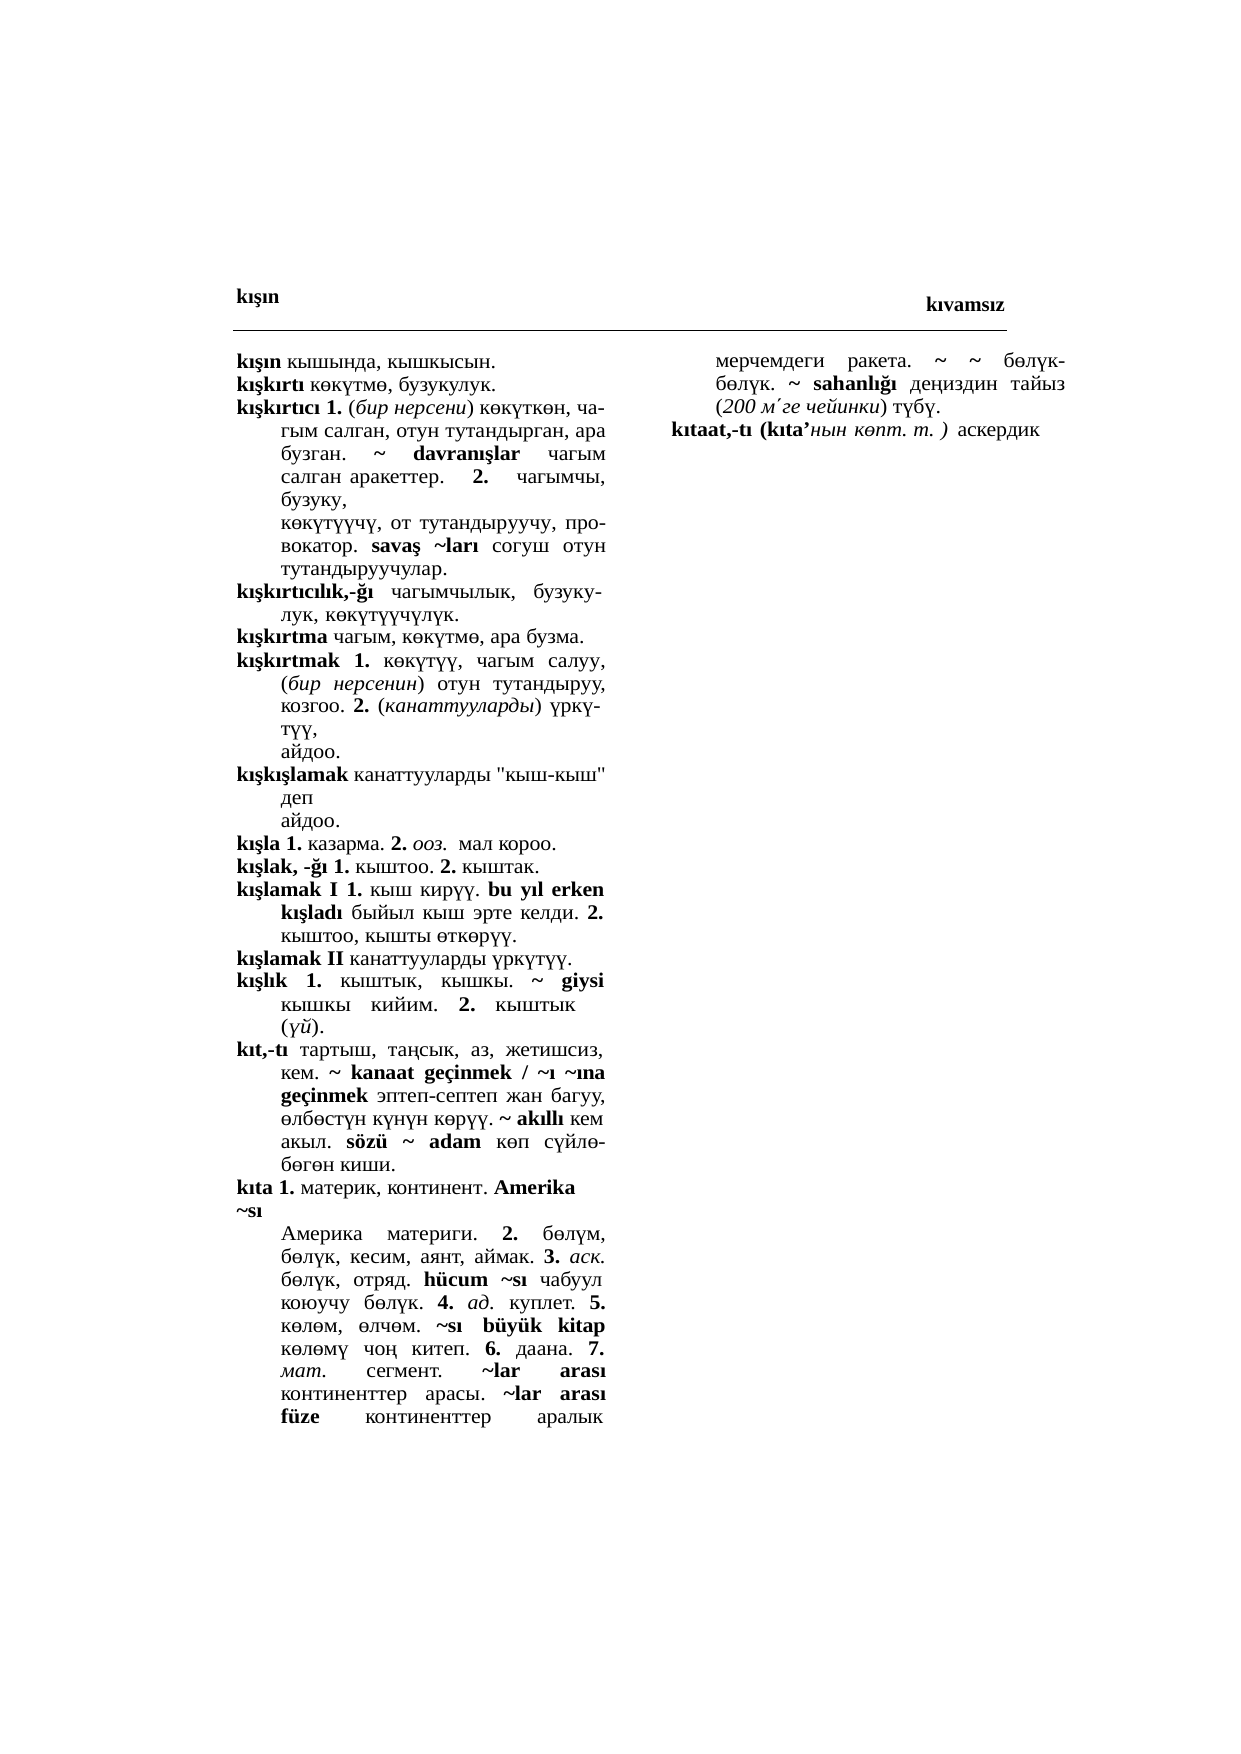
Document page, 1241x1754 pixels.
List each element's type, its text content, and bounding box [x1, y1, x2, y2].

text kışlamak II канаттууларды үркүтүү. [236, 947, 606, 969]
text kışkırtıcı 1. (бир нерсени) көкүткөн, ча- [236, 396, 606, 419]
text kışın кышында, кышкысын. [236, 349, 606, 373]
text kıta 1. материк, континент. Amerika ~sı [236, 1176, 606, 1222]
text kışlık 1. кыштык, кышкы. ~ giysi [236, 969, 606, 993]
text kışkırtma чагым, көкүтмө, ара бузма. [236, 626, 606, 648]
text kışkırtıcılık,-ğı чагымчылык, бузуку- лук, көкүтүүчүлүк. [236, 580, 606, 626]
text коюучу бөлүк. 4. ад. куплет. 5. көлөм, өлчөм. ~sı büyük kitap көлөмү чоң китеп. 6. даана. 7. [281, 1291, 606, 1359]
text Америка материги. 2. бөлүм, бөлүк, кесим, аянт, аймак. 3. аск. бөлүк, отряд. hücum ~sı чабуул [281, 1222, 606, 1291]
text мат. сегмент. ~lar arası континенттер арасы. ~lar arası füze континенттер аралык [281, 1359, 606, 1428]
text мерчемдеги ракета. ~ ~ бөлүк- бөлүк. ~ sahanlığı деңиздин тайыз (200 м΄ге чейинки) түбү. [715, 349, 1065, 418]
text kışın [236, 284, 279, 308]
text kışla 1. казарма. 2. ооз. мал короо. kışlak, -ğı 1. кыштоо. 2. кыштак. kışlamak I 1. кыш кирүү. bu yıl erken [236, 832, 606, 901]
text кем. ~ kanaat geçinmek / ~ı ~ına geçinmek эптеп-септеп жан багуу, өлбөстүн күнүн көрүү. ~ akıllı кем [281, 1061, 606, 1130]
text kıvamsız [926, 292, 1065, 316]
text kıt,-tı тартыш, таңсык, аз, жетишсиз, [236, 1038, 606, 1061]
text деп айдоо. [281, 786, 377, 832]
text kışkışlamak канаттууларды "кыш-кыш" [236, 763, 606, 786]
text kıtaat,-tı (kıta’нын көпт. т. ) аскердик [671, 418, 1065, 441]
text kışladı быйыл кыш эрте келди. 2. [281, 901, 606, 924]
text kışkırtmak 1. көкүтүү, чагым салуу, (бир нерсенин) отун тутандыруу, козгоо. 2. (канаттууларды) үркү- [236, 649, 606, 717]
text түү, айдоо. [281, 717, 382, 763]
text кышкы кийим. 2. кыштык (үй). [281, 993, 576, 1038]
text көкүтүүчү, от тутандыруучу, про- вокатор. savaş ~ları согуш отун тутандыруучулар. [281, 511, 606, 580]
text kışkırtı көкүтмө, бузукулук. [236, 373, 606, 396]
text акыл. sözü ~ adam көп сүйлө- бөгөн киши. [281, 1130, 606, 1176]
text гым салган, отун тутандырган, ара бузган. ~ davranışlar чагым салган аракеттер. 2. чагымчы, бузуку, [281, 419, 606, 511]
text кыштоо, кышты өткөрүү. [281, 924, 517, 947]
